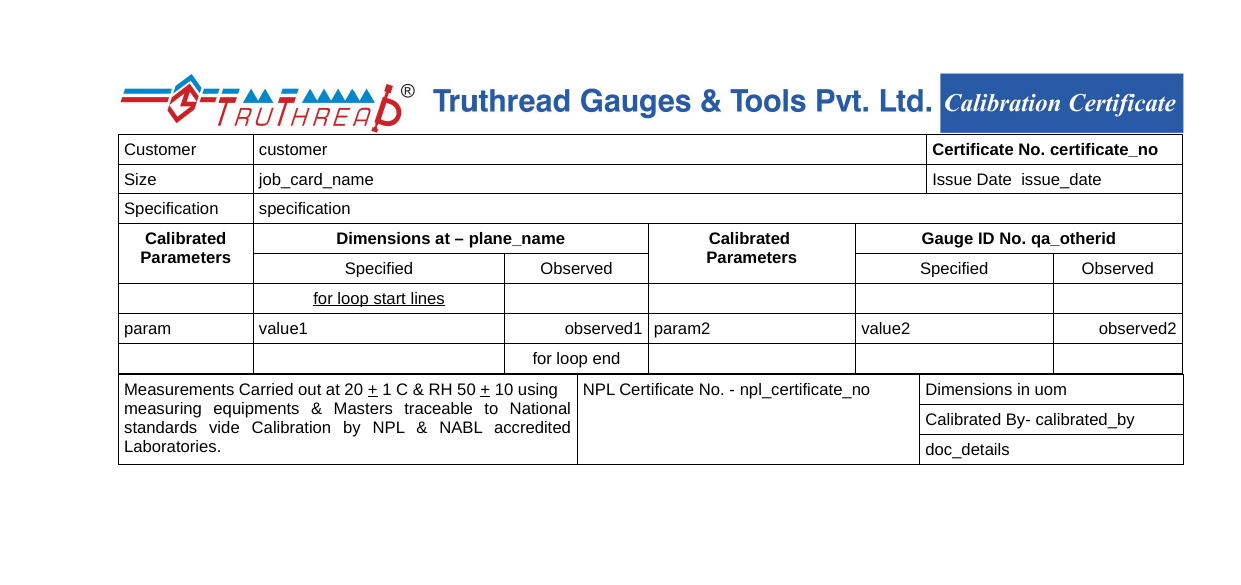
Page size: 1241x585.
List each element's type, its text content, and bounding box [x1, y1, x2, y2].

table_cell [119, 284, 253, 313]
table_cell specification [254, 194, 1182, 222]
table_cell Size [119, 165, 253, 193]
table_cell [505, 284, 648, 313]
table_cell job_card_name [254, 165, 926, 193]
table_cell customer [254, 135, 926, 163]
table_header Calibrated Parameters [119, 224, 253, 283]
table_cell for loop end [505, 344, 648, 373]
table_header Calibrated Parameters [649, 224, 855, 283]
table_header Measurements Carried out at 20 + 1 C & RH 50 + 10 using measuring equipments & Masters traceable to National standards vide Calibration by NPL & NABL accredited Laboratories. [119, 375, 577, 463]
table_cell Issue Date issue_date [927, 165, 1182, 193]
table_header [118, 59, 1182, 73]
table_cell [649, 284, 855, 313]
table_cell param [119, 314, 253, 343]
table_cell Customer [119, 135, 253, 163]
table_cell [856, 284, 1053, 313]
table_cell [856, 344, 1053, 373]
table_cell [1054, 344, 1182, 373]
table_cell [1054, 284, 1182, 313]
table_cell [254, 344, 504, 373]
table_cell Calibrated By- calibrated_by [920, 405, 1183, 433]
table_header Gauge ID No. qa_otherid [856, 224, 1182, 253]
table_cell [649, 344, 855, 373]
table_cell Specification [119, 194, 253, 222]
table_cell param2 [649, 314, 855, 343]
table_cell Specified [856, 254, 1053, 283]
table_cell Certificate No. certificate_no [927, 135, 1182, 163]
table_cell Observed [505, 254, 648, 283]
table_cell value2 [856, 314, 1053, 343]
table_cell observed2 [1054, 314, 1182, 343]
table_cell Observed [1054, 254, 1182, 283]
table_header Dimensions at – plane_name [254, 224, 648, 253]
table_cell for loop start lines [254, 284, 504, 313]
table_cell value1 [254, 314, 504, 343]
table_header Dimensions in uom [920, 375, 1183, 403]
table_cell [119, 344, 253, 373]
table_cell doc_details [920, 435, 1183, 463]
table_cell observed1 [505, 314, 648, 343]
table_cell Specified [254, 254, 504, 283]
picture [116, 73, 1184, 133]
table_header NPL Certificate No. - npl_certificate_no [578, 375, 919, 463]
